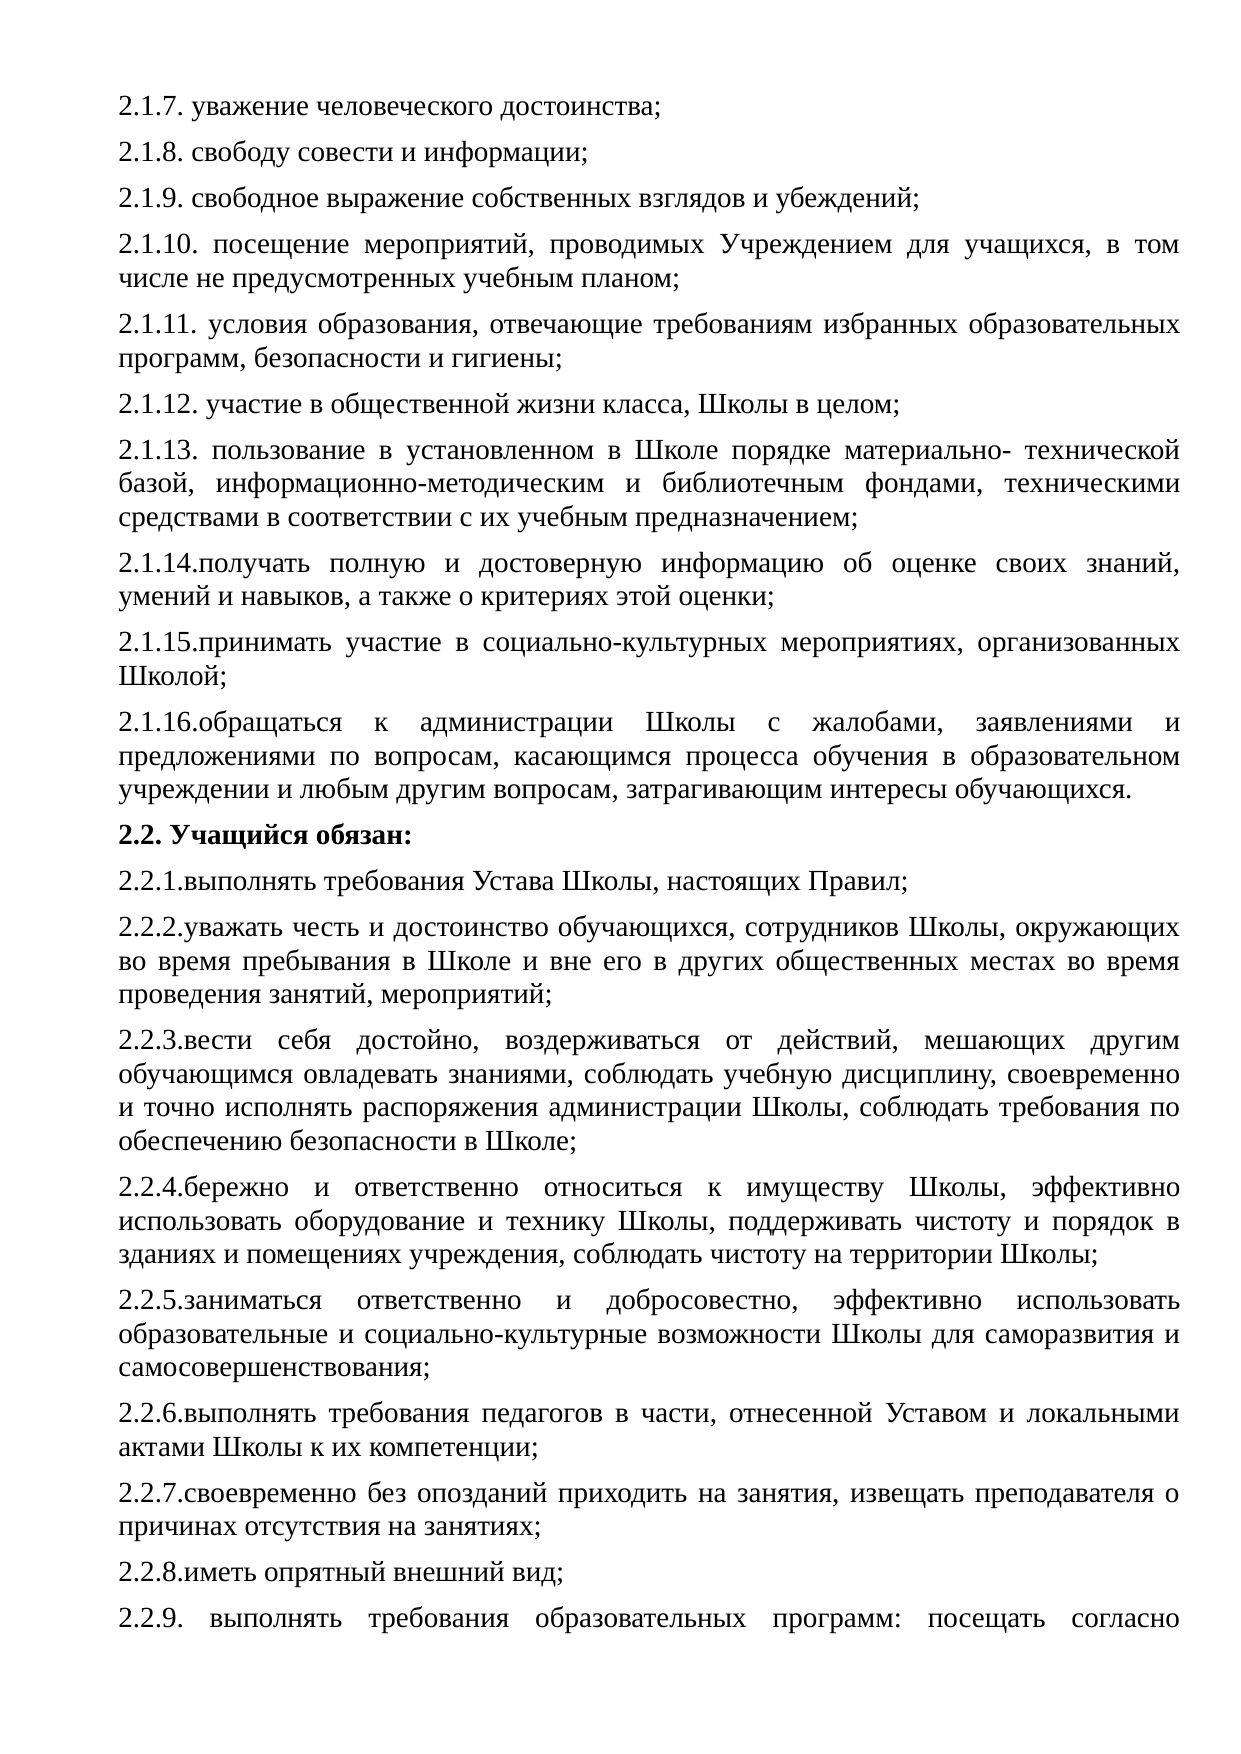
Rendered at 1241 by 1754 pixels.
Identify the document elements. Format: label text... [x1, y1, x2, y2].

text 2.1.14.получать полную и достоверную информацию об оценке своих знаний, умений и навыков, а также о критериях этой оценки; [118, 545, 1181, 612]
text 2.2.7.своевременно без опозданий приходить на занятия, извещать преподавателя о причинах отсутствия на занятиях; [118, 1475, 1181, 1542]
text 2.1.7. уважение человеческого достоинства; [118, 88, 1181, 122]
text 2.2. Учащийся обязан: [118, 817, 1181, 851]
text 2.1.11. условия образования, отвечающие требованиям избранных образовательных программ, безопасности и гигиены; [118, 306, 1181, 373]
text 2.2.4.бережно и ответственно относиться к имуществу Школы, эффективно использовать оборудование и технику Школы, поддерживать чистоту и порядок в зданиях и помещениях учреждения, соблюдать чистоту на территории Школы; [118, 1169, 1181, 1270]
text 2.2.2.уважать честь и достоинство обучающихся, сотрудников Школы, окружающих во время пребывания в Школе и вне его в других общественных местах во время проведения занятий, мероприятий; [118, 909, 1181, 1010]
text 2.2.1.выполнять требования Устава Школы, настоящих Правил; [118, 863, 1181, 897]
text 2.2.3.вести себя достойно, воздерживаться от действий, мешающих другим обучающимся овладевать знаниями, соблюдать учебную дисциплину, своевременно и точно исполнять распоряжения администрации Школы, соблюдать требования по обеспечению безопасности в Школе; [118, 1022, 1181, 1157]
text 2.1.9. свободное выражение собственных взглядов и убеждений; [118, 181, 1181, 214]
text 2.2.8.иметь опрятный внешний вид; [118, 1554, 1181, 1588]
text 2.1.12. участие в общественной жизни класса, Школы в целом; [118, 386, 1181, 419]
text 2.2.9. выполнять требования образовательных программ: посещать согласно [118, 1601, 1181, 1634]
text 2.1.8. свободу совести и информации; [118, 134, 1181, 168]
text 2.1.15.принимать участие в социально-культурных мероприятиях, организованных Школой; [118, 624, 1181, 692]
text 2.1.13. пользование в установленном в Школе порядке материально- технической базой, информационно-методическим и библиотечным фондами, техническими средствами в соответствии с их учебным предназначением; [118, 432, 1181, 532]
text 2.2.5.заниматься ответственно и добросовестно, эффективно использовать образовательные и социально-культурные возможности Школы для саморазвития и самосовершенствования; [118, 1282, 1181, 1383]
text 2.2.6.выполнять требования педагогов в части, отнесенной Уставом и локальными актами Школы к их компетенции; [118, 1395, 1181, 1462]
text 2.1.16.обращаться к администрации Школы с жалобами, заявлениями и предложениями по вопросам, касающимся процесса обучения в образовательном учреждении и любым другим вопросам, затрагивающим интересы обучающихся. [118, 704, 1181, 805]
text 2.1.10. посещение мероприятий, проводимых Учреждением для учащихся, в том числе не предусмотренных учебным планом; [118, 227, 1181, 294]
